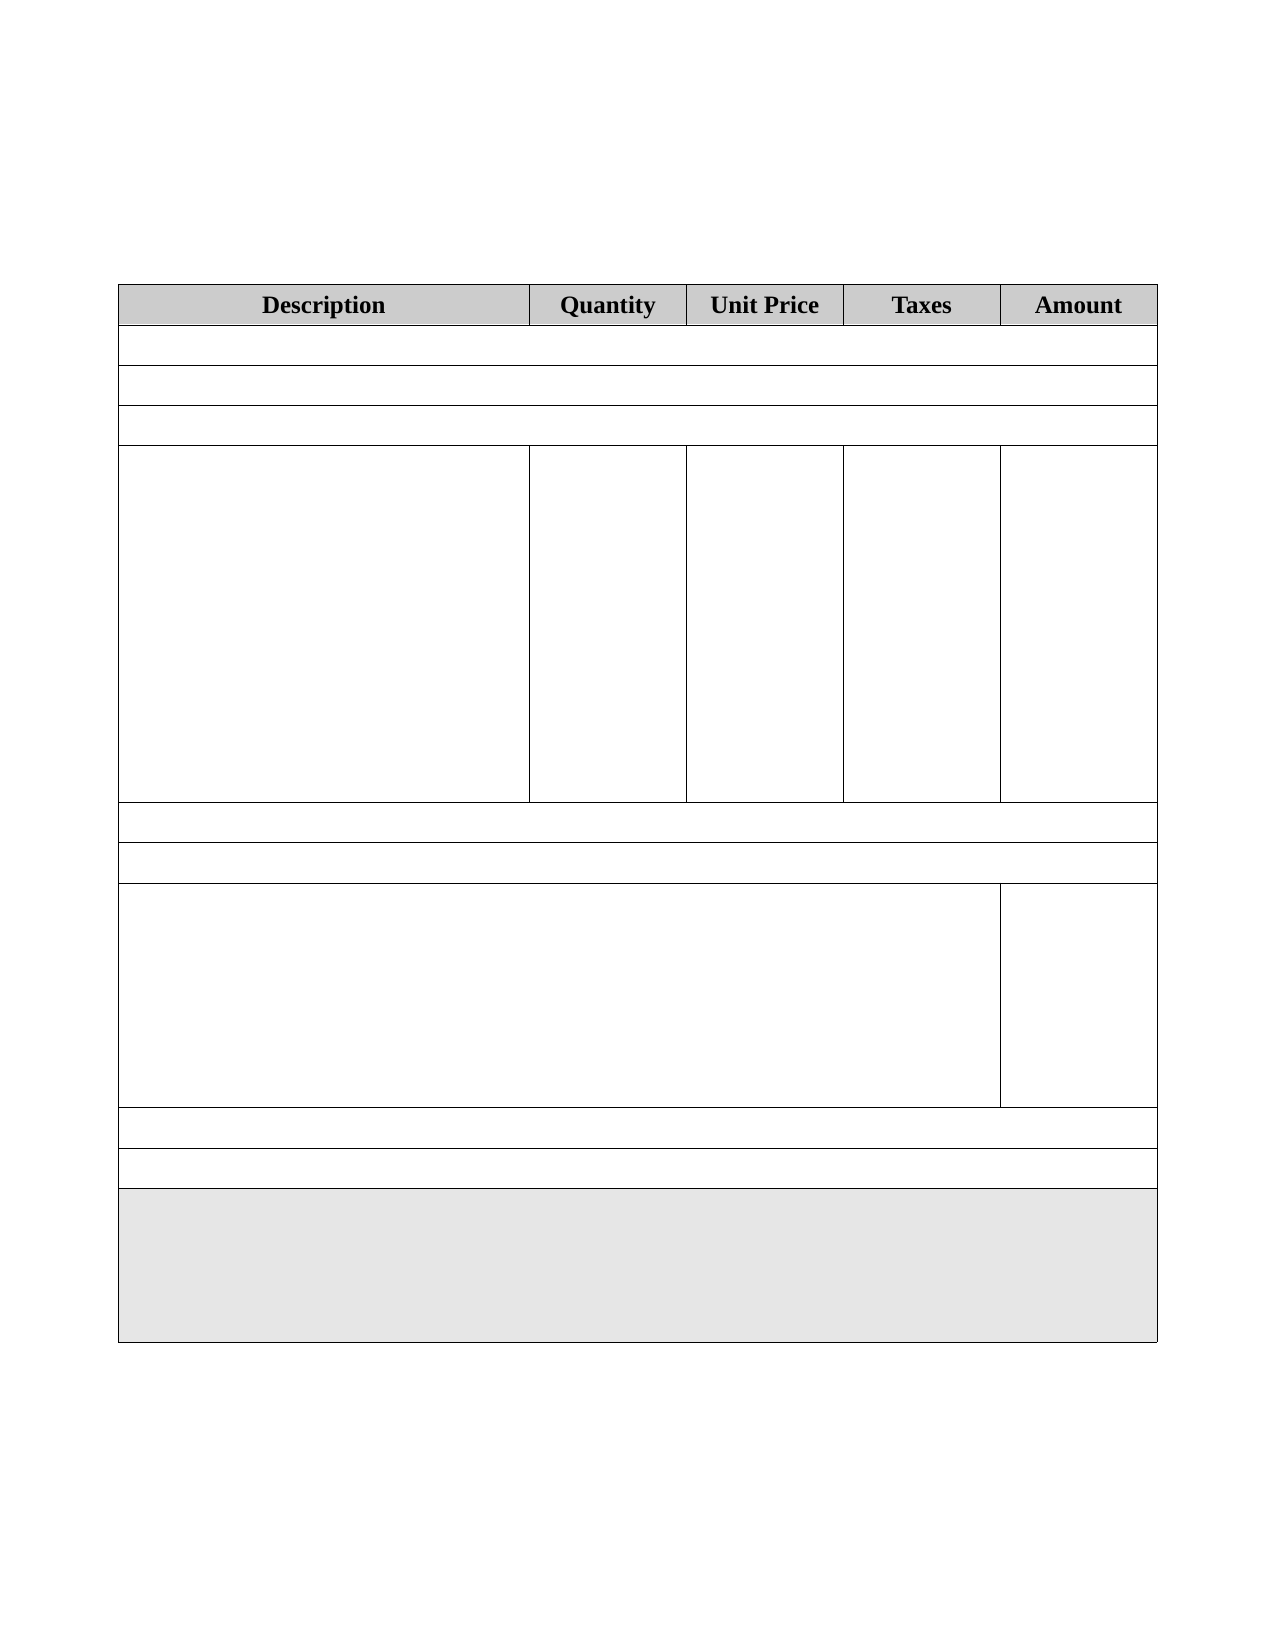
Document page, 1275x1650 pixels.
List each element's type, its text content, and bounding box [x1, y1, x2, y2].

table_cell <for each="line in line.description.split('\n')"> <line> </for> [119, 1189, 1157, 1342]
table_cell <when test="line.type == 'line'"> [119, 406, 1157, 445]
table_header Unit Price [687, 285, 843, 324]
table_cell <when test="line.type == 'subtotal'"> [119, 843, 1157, 883]
table_cell <when test="line.type == 'title'"> [119, 1149, 1157, 1188]
table_cell <format_currency(line.amount, sale.party.lang, sale.currency)> [1001, 884, 1157, 1107]
table_header Amount [1001, 285, 1157, 324]
table_header Description [119, 285, 529, 324]
table_cell <for each="line in line.description.split('\n')"> <line> </for> [119, 446, 529, 802]
table_cell <format_number(line.unit_price, sale.party.lang, digits=line.__class__.unit_price.digits[1], monetary=sale.currency)> [687, 446, 843, 802]
table_cell </when> [119, 1108, 1157, 1148]
table_header Taxes [844, 285, 1000, 324]
table_cell <choose test=""> [119, 366, 1157, 405]
table_cell <for each="line in sale.lines"> [119, 326, 1157, 365]
table_cell <for each="tax in line.taxes"> <tax.description> </for> [844, 446, 1000, 802]
table_cell </when> [119, 803, 1157, 842]
table_cell <for each="line in line.description.split('\n')"> <line> </for> [119, 884, 1000, 1107]
table_cell <format_currency(line.amount, sale.party.lang, sale.currency)> [1001, 446, 1157, 802]
table_cell <(format_number(line.quantity, sale.party.lang, digits=line.unit_digits) + (line.unit and (' ' + line.unit.symbol) or '')) or ''> [530, 446, 686, 802]
table_header Quantity [530, 285, 686, 324]
